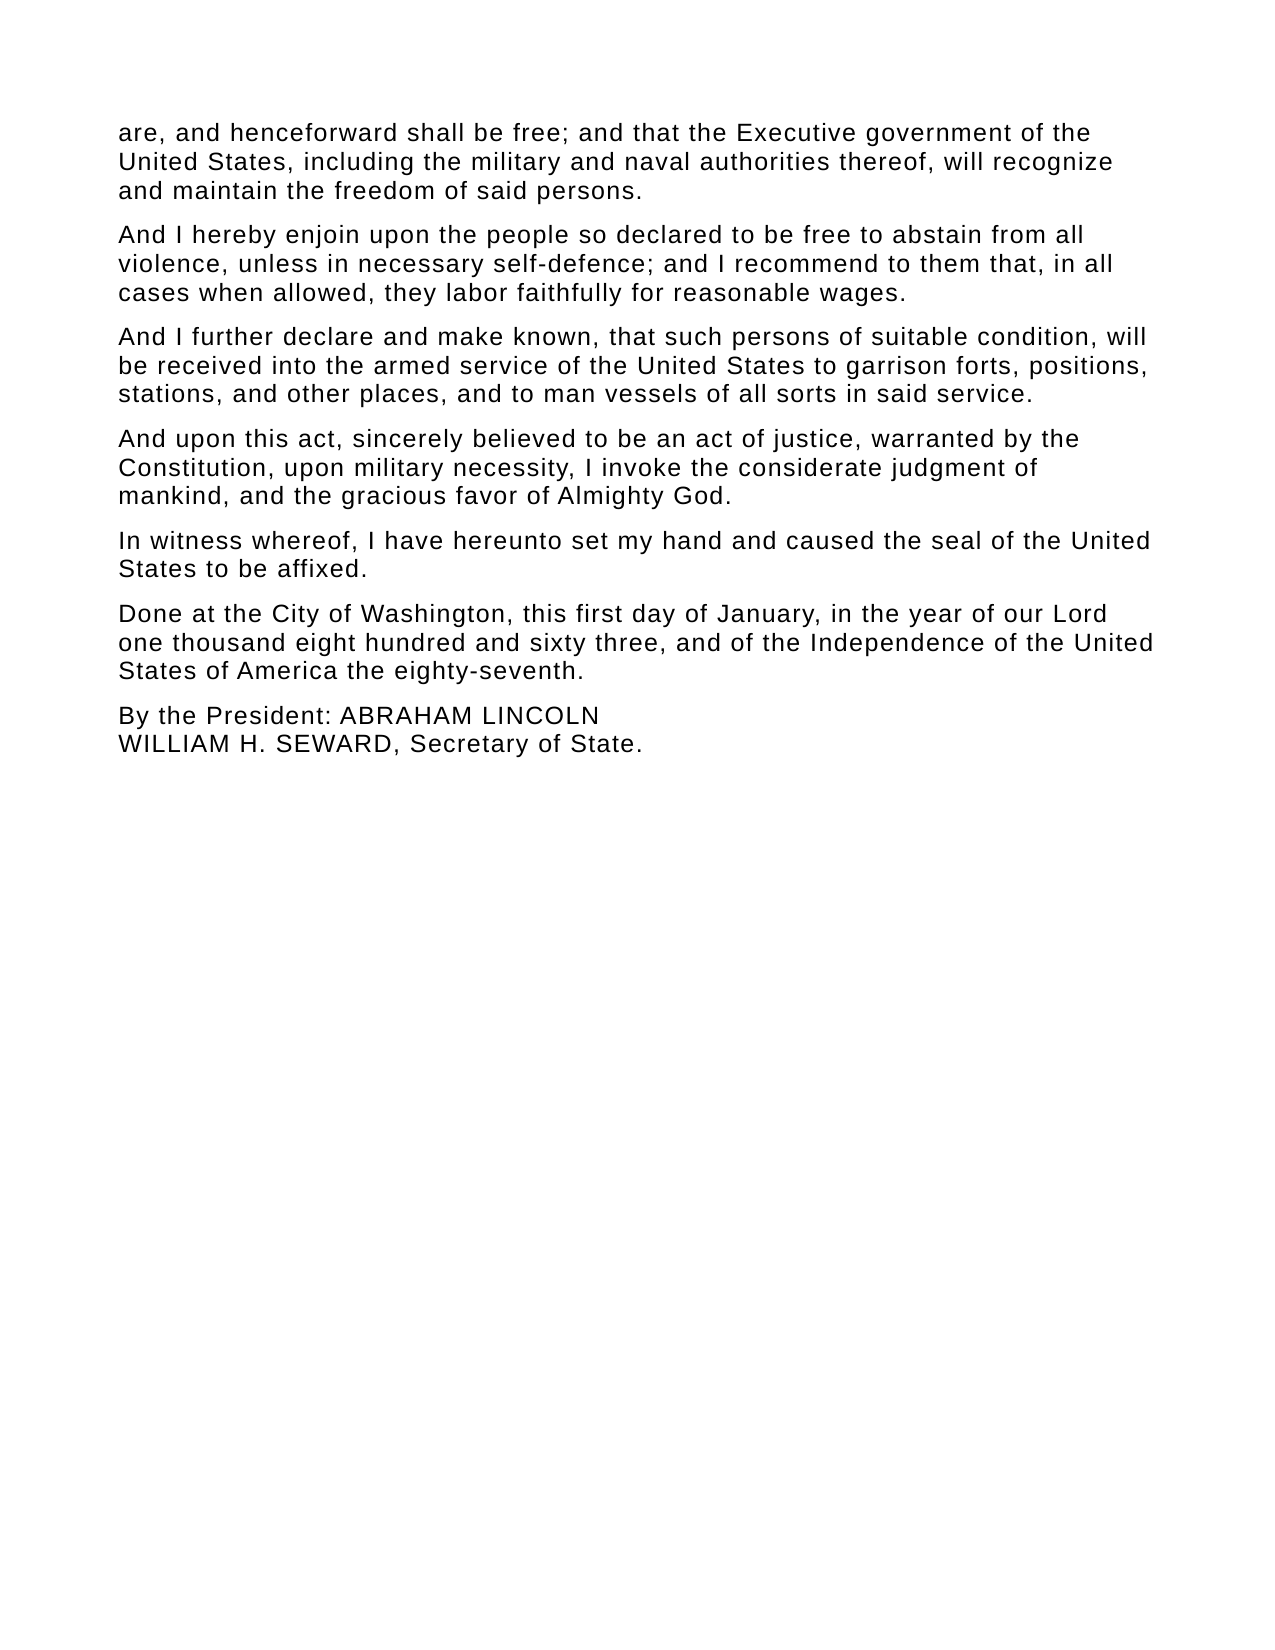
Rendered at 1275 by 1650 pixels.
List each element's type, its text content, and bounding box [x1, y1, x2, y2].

text In witness whereof, I have hereunto set my hand and caused the seal of the United States to be affixed. [118, 526, 1157, 583]
text And upon this act, sincerely believed to be an act of justice, warranted by the Constitution, upon military necessity, I invoke the considerate judgment of mankind, and the gracious favor of Almighty God. [118, 424, 1157, 510]
text are, and henceforward shall be free; and that the Executive government of the United States, including the military and naval authorities thereof, will recognize and maintain the freedom of said persons. [118, 118, 1157, 204]
text Done at the City of Washington, this first day of January, in the year of our Lord one thousand eight hundred and sixty three, and of the Independence of the United States of America the eighty-seventh. [118, 599, 1157, 685]
text And I further declare and make known, that such persons of suitable condition, will be received into the armed service of the United States to garrison forts, positions, stations, and other places, and to man vessels of all sorts in said service. [118, 322, 1157, 408]
text And I hereby enjoin upon the people so declared to be free to abstain from all violence, unless in necessary self-defence; and I recommend to them that, in all cases when allowed, they labor faithfully for reasonable wages. [118, 220, 1157, 306]
text By the President: ABRAHAM LINCOLN WILLIAM H. SEWARD, Secretary of State. [118, 701, 1157, 758]
